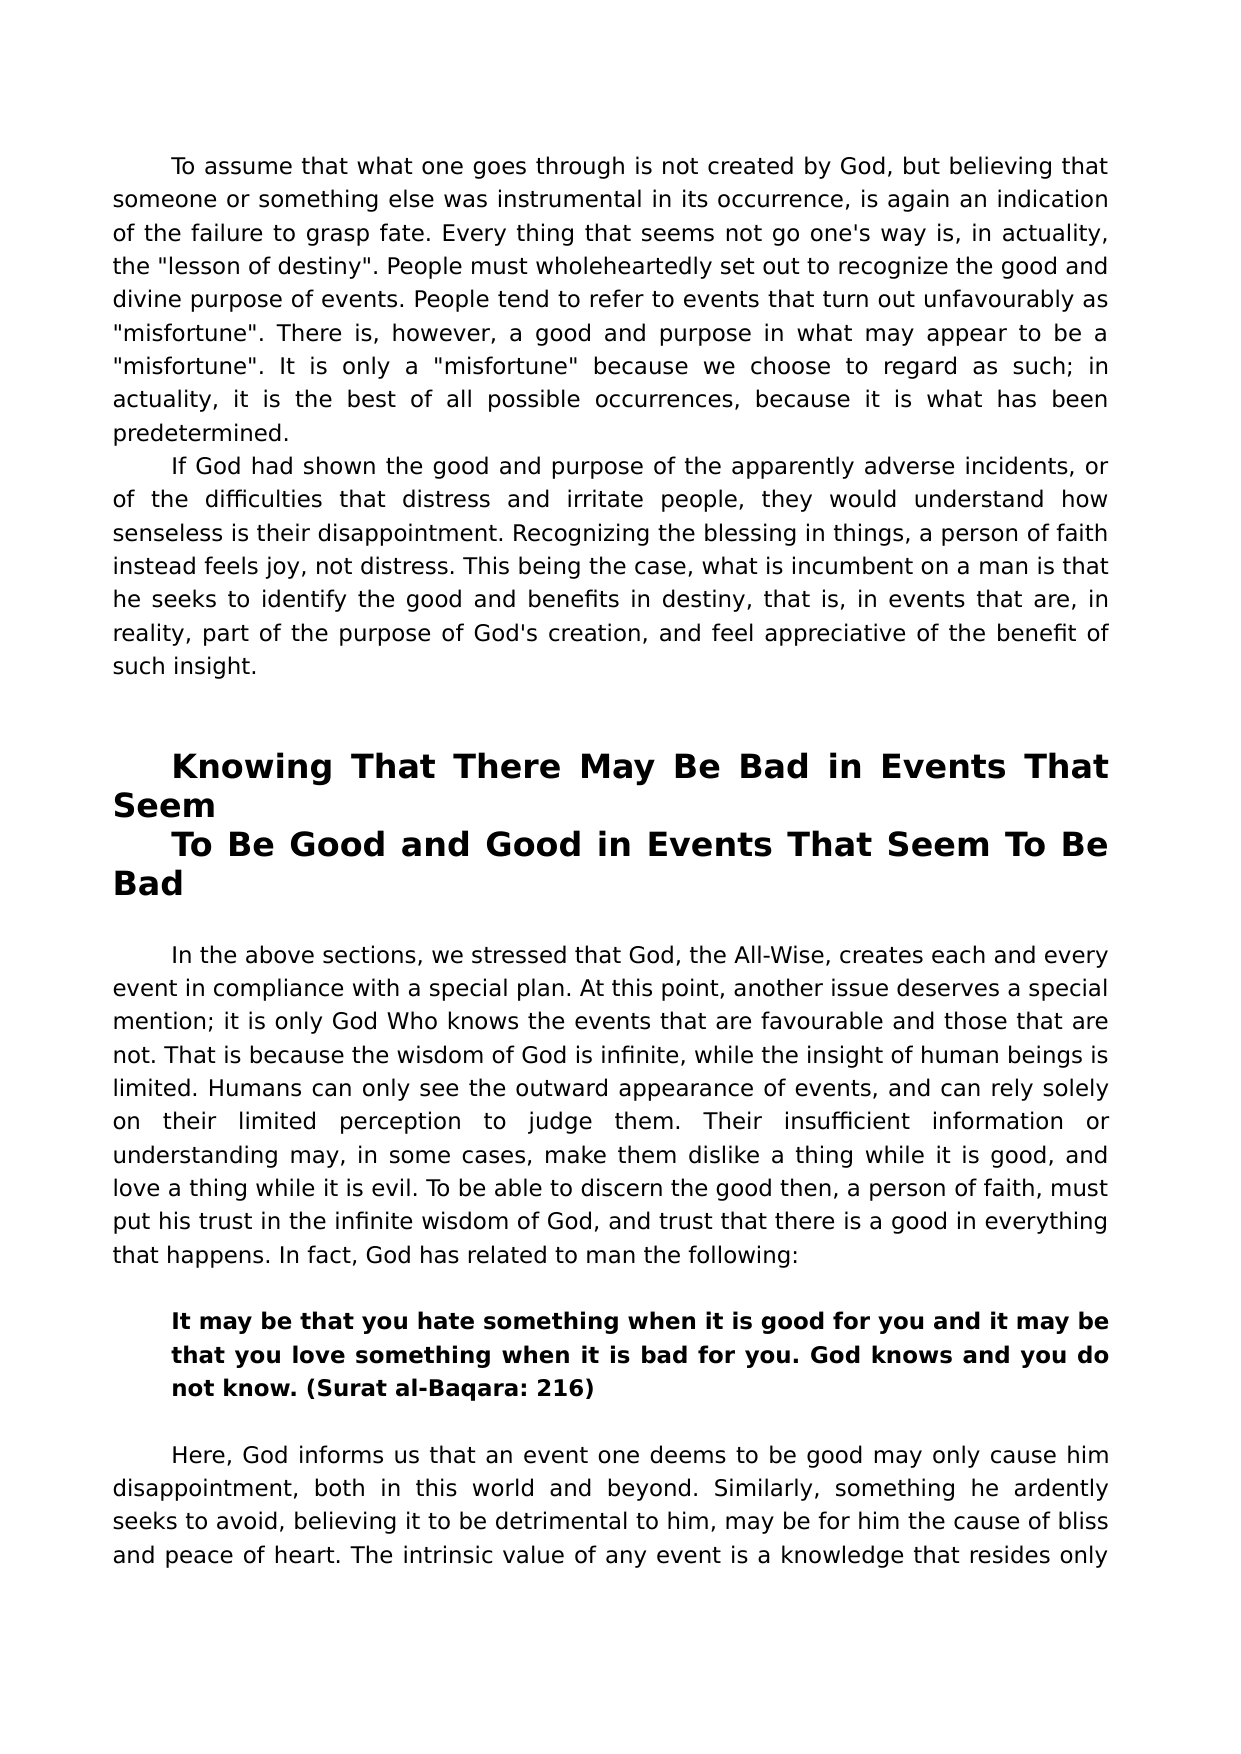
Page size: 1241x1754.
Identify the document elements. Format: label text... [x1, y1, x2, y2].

text In the above sections, we stressed that God, the All-Wise, creates each and every event in compliance with a special plan. At this point, another issue deserves a special mention; it is only God Who knows the events that are favourable and those that are not. That is because the wisdom of God is infinite, while the insight of human beings is limited. Humans can only see the outward appearance of events, and can rely solely on their limited perception to judge them. Their insufficient information or understanding may, in some cases, make them dislike a thing while it is good, and love a thing while it is evil. To be able to discern the good then, a person of faith, must put his trust in the infinite wisdom of God, and trust that there is a good in everything that happens. In fact, God has related to man the following: [112, 936, 1110, 1270]
text To Be Good and Good in Events That Seem To Be Bad [112, 825, 1110, 903]
text To assume that what one goes through is not created by God, but believing that someone or something else was instrumental in its occurrence, is again an indication of the failure to grasp fate. Every thing that seems not go one's way is, in actuality, the "lesson of destiny". People must wholeheartedly set out to recognize the good and divine purpose of events. People tend to refer to events that turn out unfavourably as "misfortune". There is, however, a good and purpose in what may appear to be a "misfortune". It is only a "misfortune" because we choose to regard as such; in actuality, it is the best of all possible occurrences, because it is what has been predetermined. [112, 148, 1110, 448]
text Knowing That There May Be Bad in Events That Seem [112, 748, 1110, 825]
text It may be that you hate something when it is good for you and it may be that you love something when it is bad for you. God knows and you do not know. (Surat al-Baqara: 216) [171, 1303, 1110, 1403]
text If God had shown the good and purpose of the apparently adverse incidents, or of the difficulties that distress and irritate people, they would understand how senseless is their disappointment. Recognizing the blessing in things, a person of faith instead feels joy, not distress. This being the case, what is incumbent on a man is that he seeks to identify the good and benefits in destiny, that is, in events that are, in reality, part of the purpose of God's creation, and feel appreciative of the benefit of such insight. [112, 448, 1110, 681]
text Here, God informs us that an event one deems to be good may only cause him disappointment, both in this world and beyond. Similarly, something he ardently seeks to avoid, believing it to be detrimental to him, may be for him the cause of bliss and peace of heart. The intrinsic value of any event is a knowledge that resides only [112, 1436, 1110, 1570]
